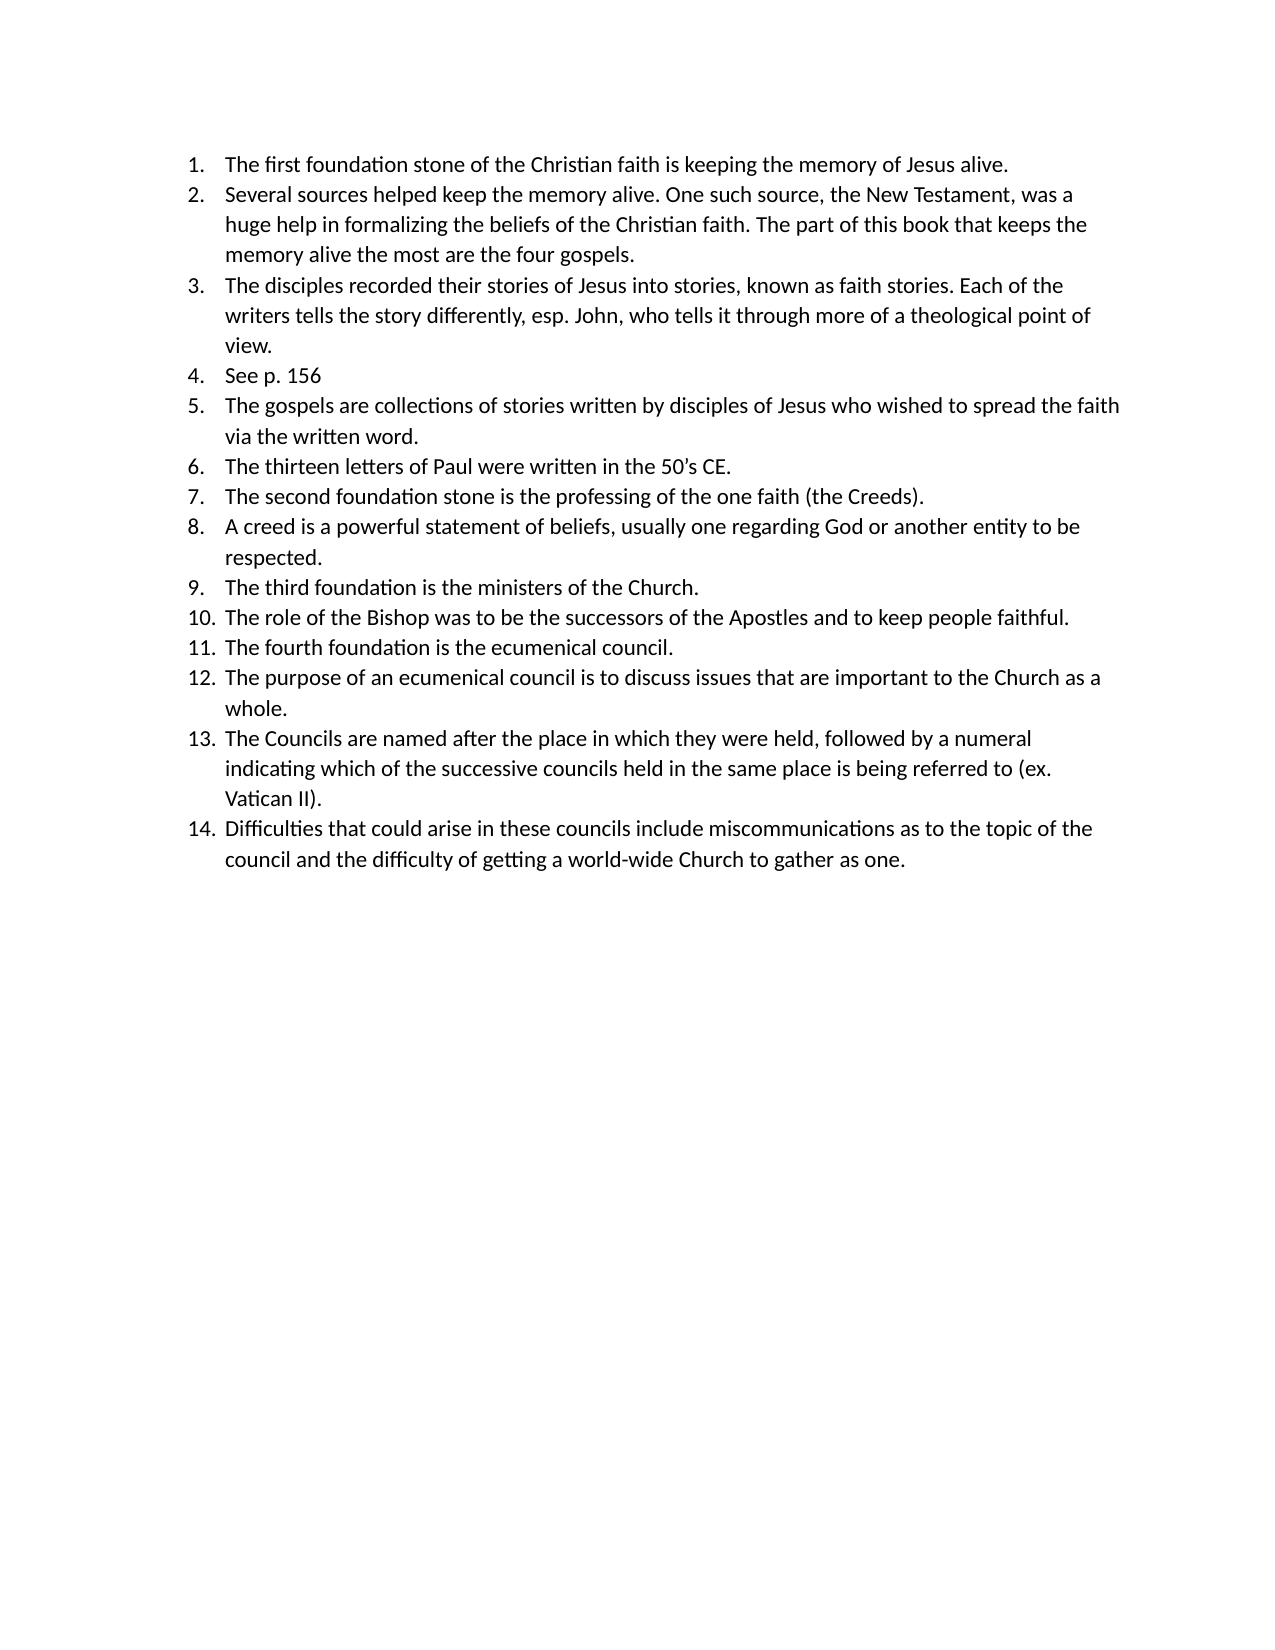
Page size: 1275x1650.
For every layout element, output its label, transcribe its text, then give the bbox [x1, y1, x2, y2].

list The purpose of an ecumenical council is to discuss issues that are important to the Church as a whole. [187, 663, 1125, 722]
list The Councils are named after the place in which they were held, followed by a numeral indicating which of the successive councils held in the same place is being referred to (ex. Vatican II). [187, 724, 1125, 812]
list The third foundation is the ministers of the Church. [187, 573, 1125, 601]
list The gospels are collections of stories written by disciples of Jesus who wished to spread the faith via the written word. [187, 392, 1125, 450]
list The thirteen letters of Paul were written in the 50’s CE. [187, 452, 1125, 480]
list The disciples recorded their stories of Jesus into stories, known as faith stories. Each of the writers tells the story differently, esp. John, who tells it through more of a theological point of view. [187, 271, 1125, 359]
list The role of the Bishop was to be the successors of the Apostles and to keep people faithful. [187, 603, 1125, 631]
list Difficulties that could arise in these councils include miscommunications as to the topic of the council and the difficulty of getting a world-wide Church to gather as one. [187, 814, 1125, 873]
list The fourth foundation is the ecumenical council. [187, 633, 1125, 661]
list A creed is a powerful statement of beliefs, usually one regarding God or another entity to be respected. [187, 512, 1125, 571]
list The first foundation stone of the Christian faith is keeping the memory of Jesus alive. [187, 150, 1125, 178]
list Several sources helped keep the memory alive. One such source, the New Testament, was a huge help in formalizing the beliefs of the Christian faith. The part of this book that keeps the memory alive the most are the four gospels. [187, 180, 1125, 269]
list The second foundation stone is the professing of the one faith (the Creeds). [187, 482, 1125, 510]
list See p. 156 [187, 361, 1125, 389]
